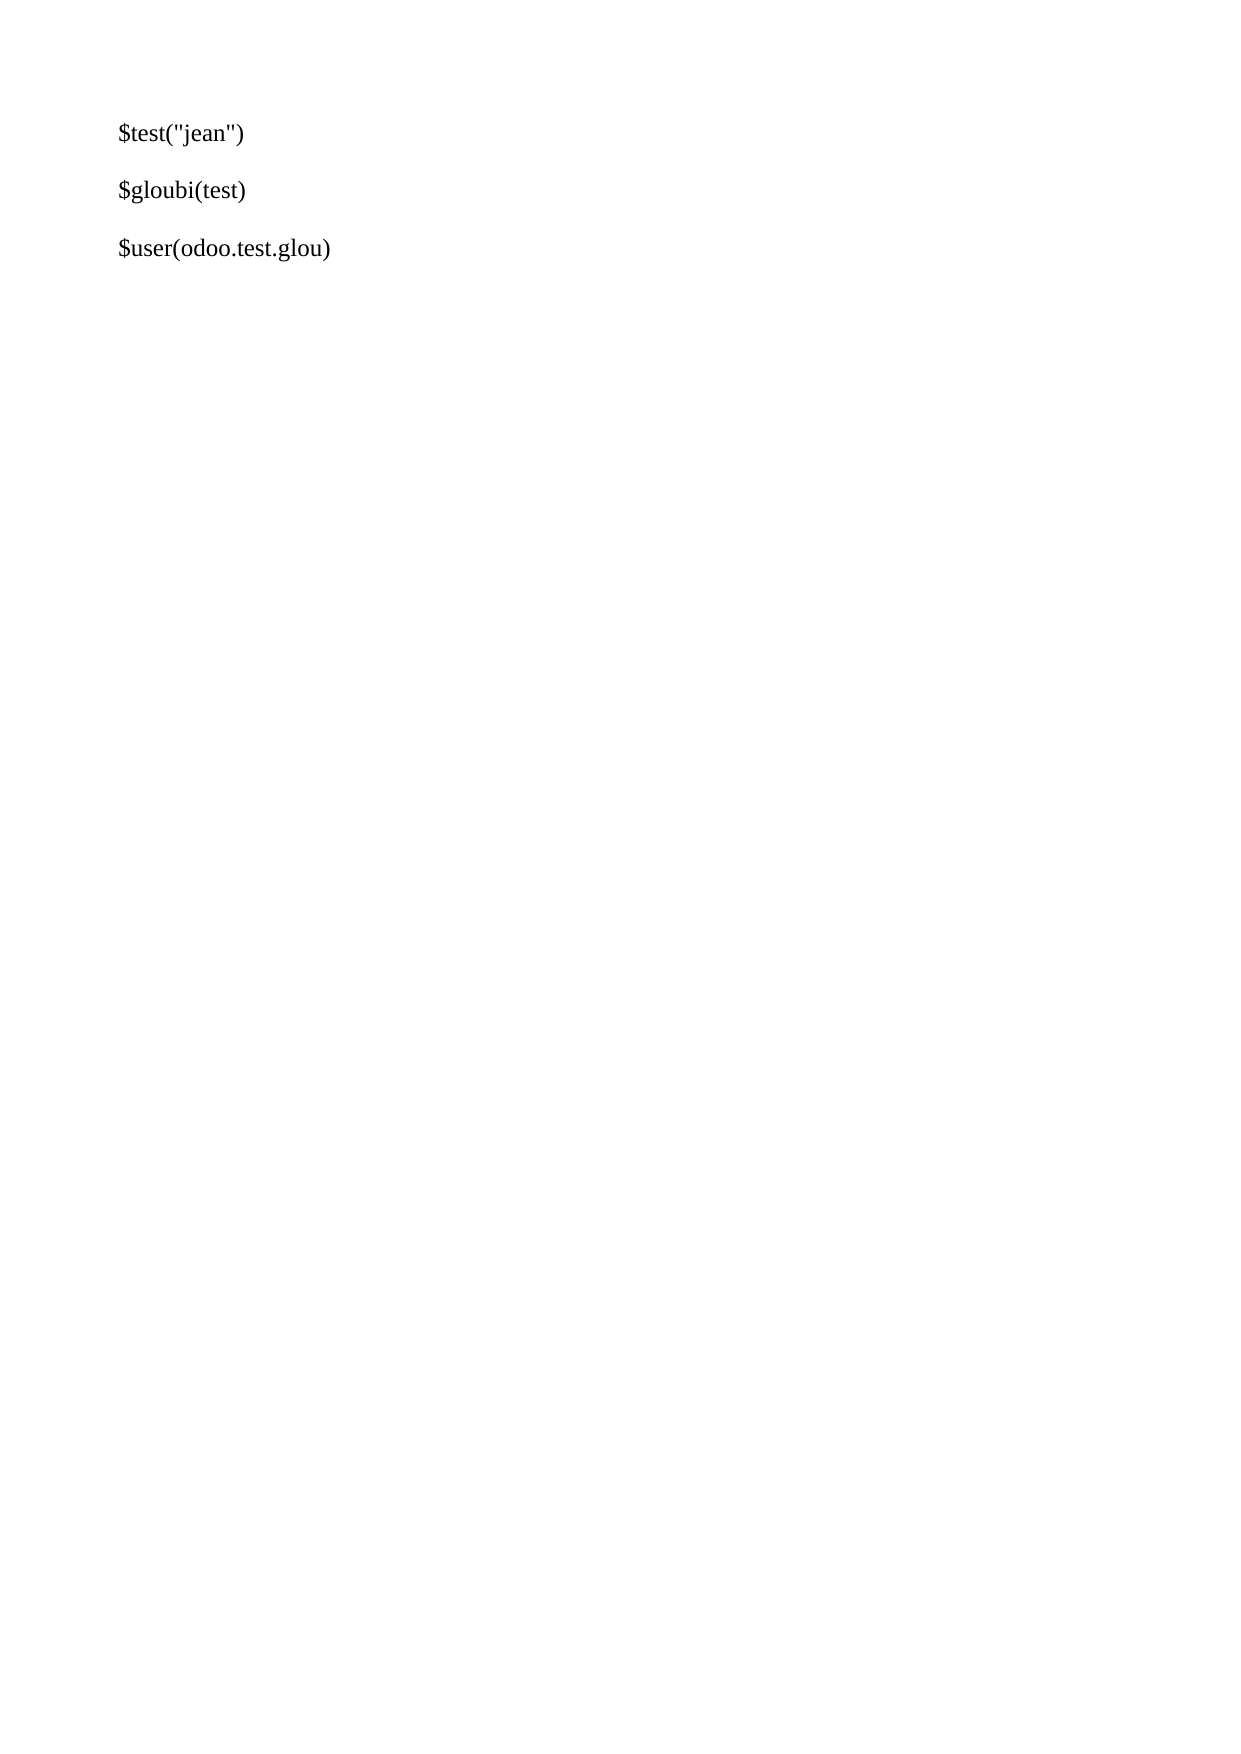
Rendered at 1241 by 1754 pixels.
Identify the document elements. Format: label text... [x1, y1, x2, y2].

text $gloubi(test) [118, 176, 1122, 204]
text $test("jean") [118, 118, 1122, 147]
text $user(odoo.test.glou) [118, 233, 1122, 262]
